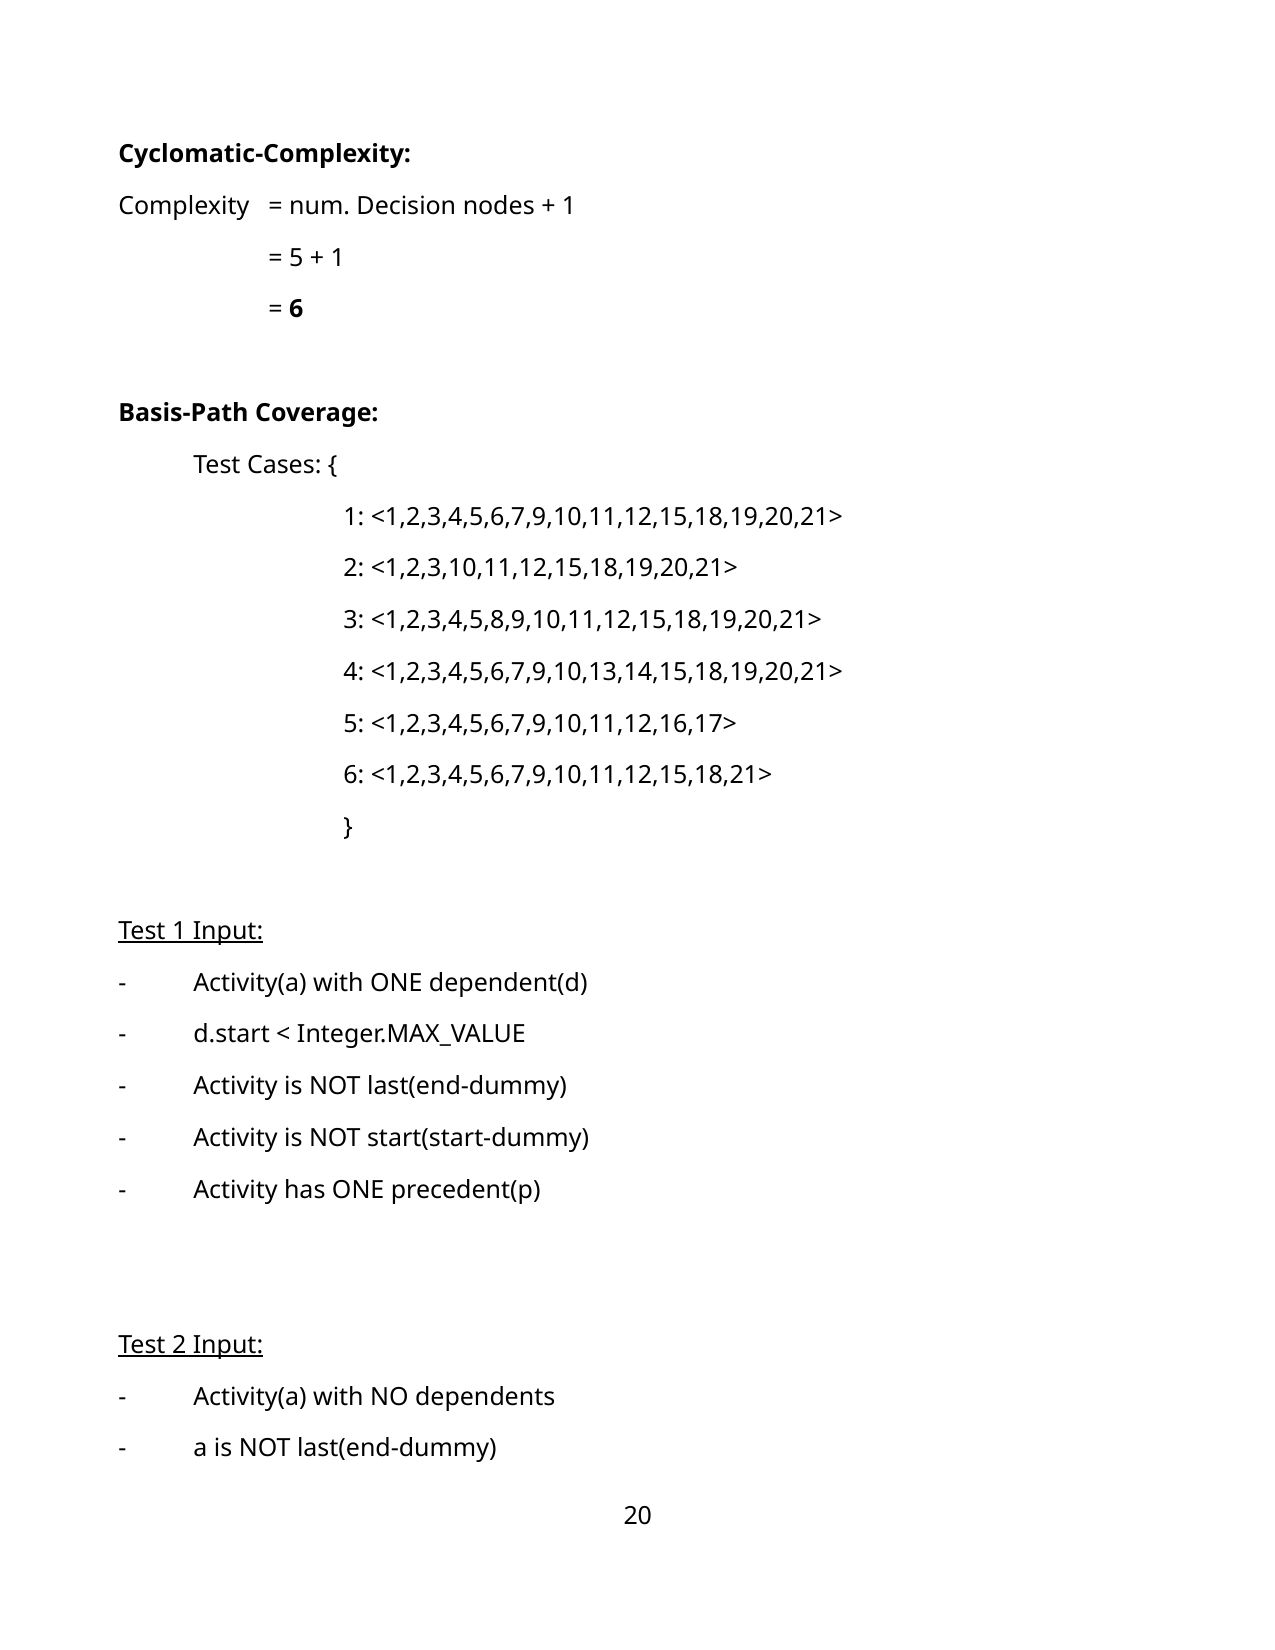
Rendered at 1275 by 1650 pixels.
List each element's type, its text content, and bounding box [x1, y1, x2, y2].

subtitle Test 2 Input: [118, 1327, 1157, 1361]
subtitle Test Cases: { [118, 446, 1157, 481]
subtitle - Activity is NOT last(end-dummy) [118, 1068, 1157, 1102]
subtitle - Activity is NOT start(start-dummy) [118, 1119, 1157, 1153]
subtitle Test 1 Input: [118, 912, 1157, 946]
subtitle 1: <1,2,3,4,5,6,7,9,10,11,12,15,18,19,20,21> [118, 498, 1157, 532]
subtitle = 6 [118, 291, 1157, 325]
subtitle 2: <1,2,3,10,11,12,15,18,19,20,21> [118, 550, 1157, 584]
subtitle 5: <1,2,3,4,5,6,7,9,10,11,12,16,17> [118, 705, 1157, 739]
subtitle 6: <1,2,3,4,5,6,7,9,10,11,12,15,18,21> [118, 757, 1157, 791]
subtitle } [118, 809, 1157, 843]
subtitle - Activity(a) with NO dependents [118, 1378, 1157, 1412]
subtitle - Activity(a) with ONE dependent(d) [118, 964, 1157, 998]
subtitle = 5 + 1 [118, 239, 1157, 273]
subtitle Cyclomatic-Complexity: [118, 136, 1157, 170]
subtitle - a is NOT last(end-dummy) [118, 1430, 1157, 1464]
subtitle 4: <1,2,3,4,5,6,7,9,10,13,14,15,18,19,20,21> [118, 653, 1157, 688]
subtitle 3: <1,2,3,4,5,8,9,10,11,12,15,18,19,20,21> [118, 602, 1157, 636]
subtitle Basis-Path Coverage: [118, 395, 1157, 429]
subtitle - d.start < Integer.MAX_VALUE [118, 1016, 1157, 1050]
subtitle - Activity has ONE precedent(p) [118, 1171, 1157, 1205]
subtitle Complexity = num. Decision nodes + 1 [118, 188, 1157, 222]
